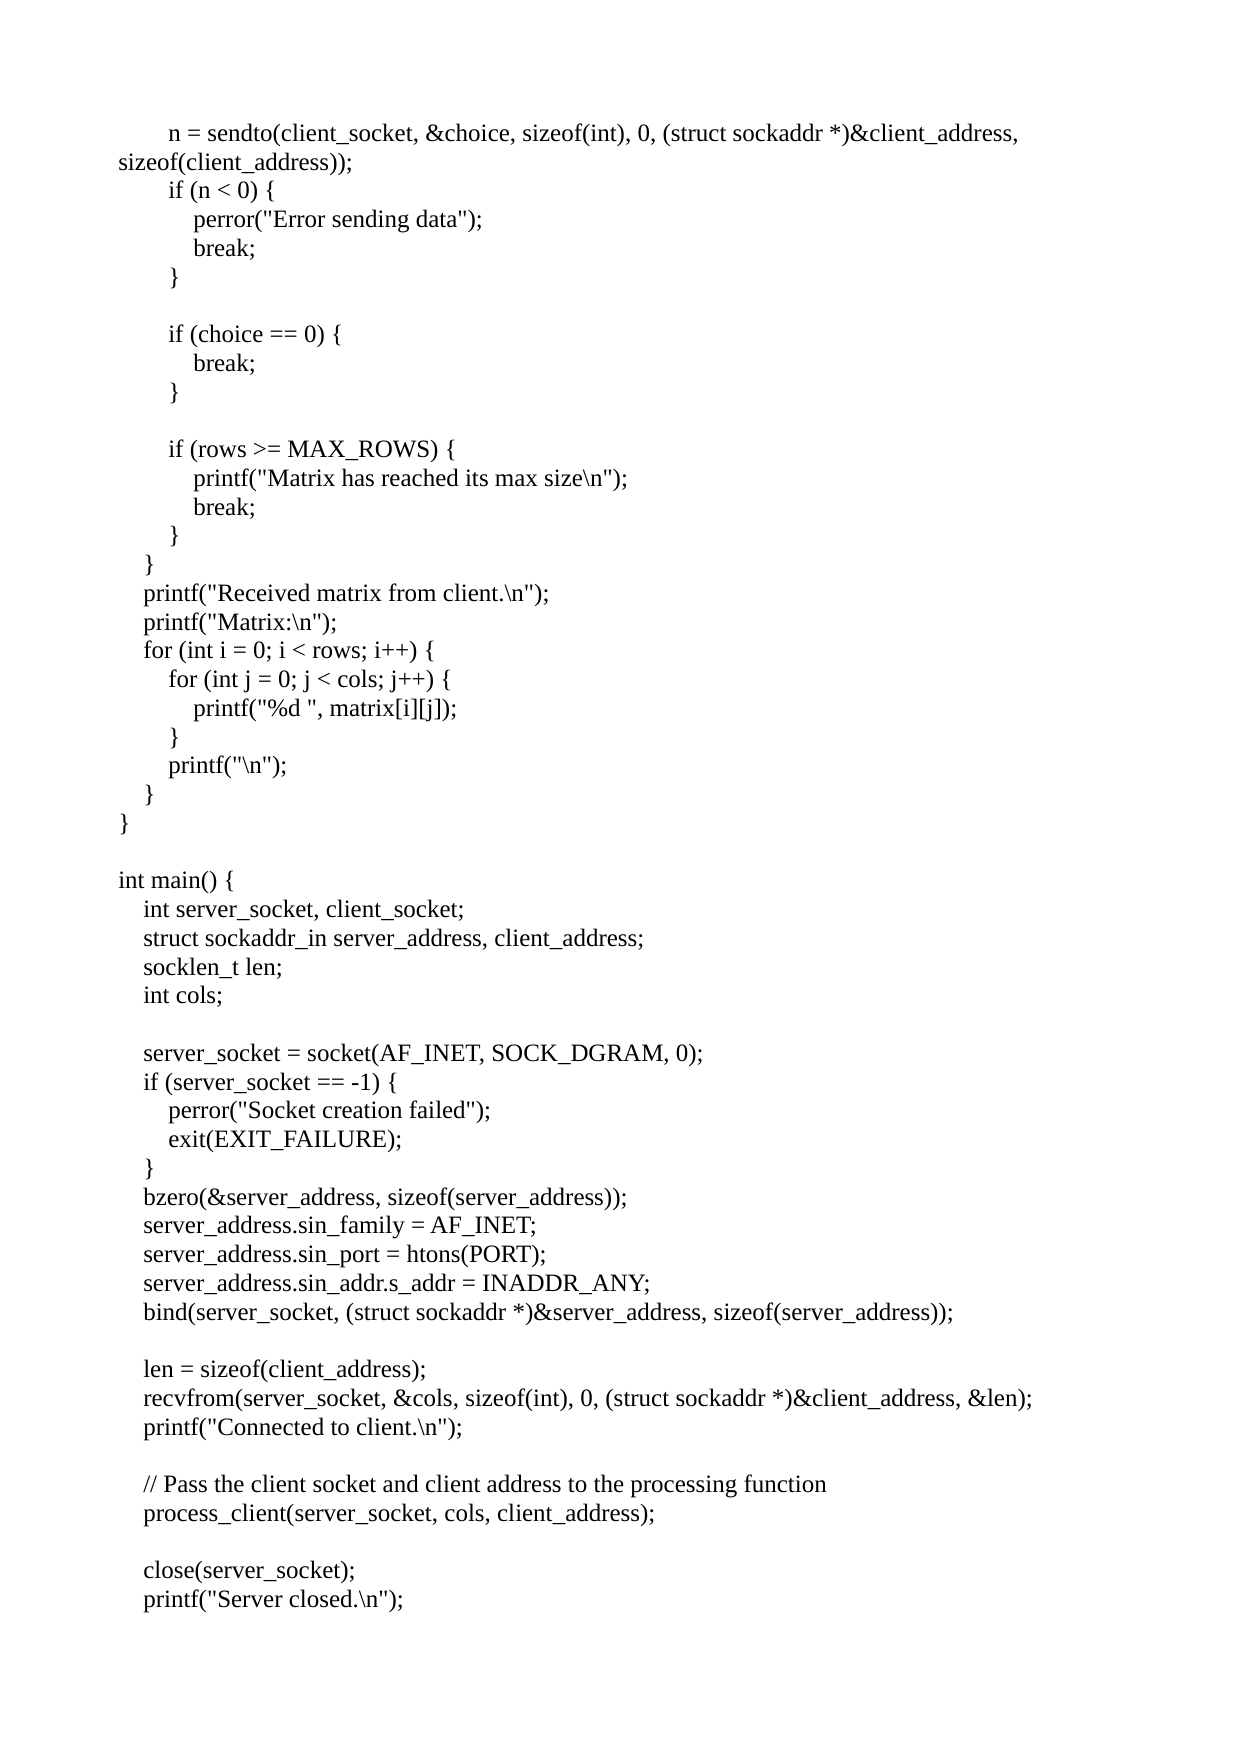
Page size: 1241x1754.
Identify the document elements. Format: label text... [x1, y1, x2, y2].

text break; [118, 233, 1122, 262]
text for (int j = 0; j < cols; j++) { [118, 664, 1122, 693]
text int main() { [118, 866, 1122, 894]
text } [118, 779, 1122, 808]
text bind(server_socket, (struct sockaddr *)&server_address, sizeof(server_address)); [118, 1297, 1122, 1326]
text // Pass the client socket and client address to the processing function [118, 1469, 1122, 1498]
text int server_socket, client_socket; [118, 894, 1122, 923]
text process_client(server_socket, cols, client_address); [118, 1498, 1122, 1527]
text exit(EXIT_FAILURE); [118, 1124, 1122, 1153]
text printf("\n"); [118, 751, 1122, 779]
text perror("Socket creation failed"); [118, 1096, 1122, 1124]
text server_address.sin_port = htons(PORT); [118, 1239, 1122, 1268]
text printf("Matrix:\n"); [118, 607, 1122, 636]
text printf("Server closed.\n"); [118, 1584, 1122, 1613]
text if (server_socket == -1) { [118, 1067, 1122, 1096]
text } [118, 377, 1122, 406]
text } [118, 549, 1122, 578]
text } [118, 262, 1122, 291]
text recvfrom(server_socket, &cols, sizeof(int), 0, (struct sockaddr *)&client_address, &len); [118, 1383, 1122, 1412]
text break; [118, 492, 1122, 521]
text close(server_socket); [118, 1556, 1122, 1584]
text printf("Received matrix from client.\n"); [118, 578, 1122, 607]
text printf("Matrix has reached its max size\n"); [118, 463, 1122, 492]
text } [118, 722, 1122, 751]
text n = sendto(client_socket, &choice, sizeof(int), 0, (struct sockaddr *)&client_address, sizeof(client_address)); [118, 118, 1122, 176]
text printf("%d ", matrix[i][j]); [118, 693, 1122, 722]
text socklen_t len; [118, 952, 1122, 981]
text struct sockaddr_in server_address, client_address; [118, 923, 1122, 952]
text bzero(&server_address, sizeof(server_address)); [118, 1182, 1122, 1211]
text int cols; [118, 981, 1122, 1009]
text server_address.sin_family = AF_INET; [118, 1211, 1122, 1239]
text server_socket = socket(AF_INET, SOCK_DGRAM, 0); [118, 1038, 1122, 1067]
text if (rows >= MAX_ROWS) { [118, 434, 1122, 463]
text if (n < 0) { [118, 176, 1122, 204]
text } [118, 1153, 1122, 1182]
text } [118, 808, 1122, 837]
text len = sizeof(client_address); [118, 1354, 1122, 1383]
text server_address.sin_addr.s_addr = INADDR_ANY; [118, 1268, 1122, 1297]
text printf("Connected to client.\n"); [118, 1412, 1122, 1441]
text for (int i = 0; i < rows; i++) { [118, 636, 1122, 664]
text } [118, 521, 1122, 549]
text perror("Error sending data"); [118, 204, 1122, 233]
text break; [118, 348, 1122, 377]
text if (choice == 0) { [118, 319, 1122, 348]
